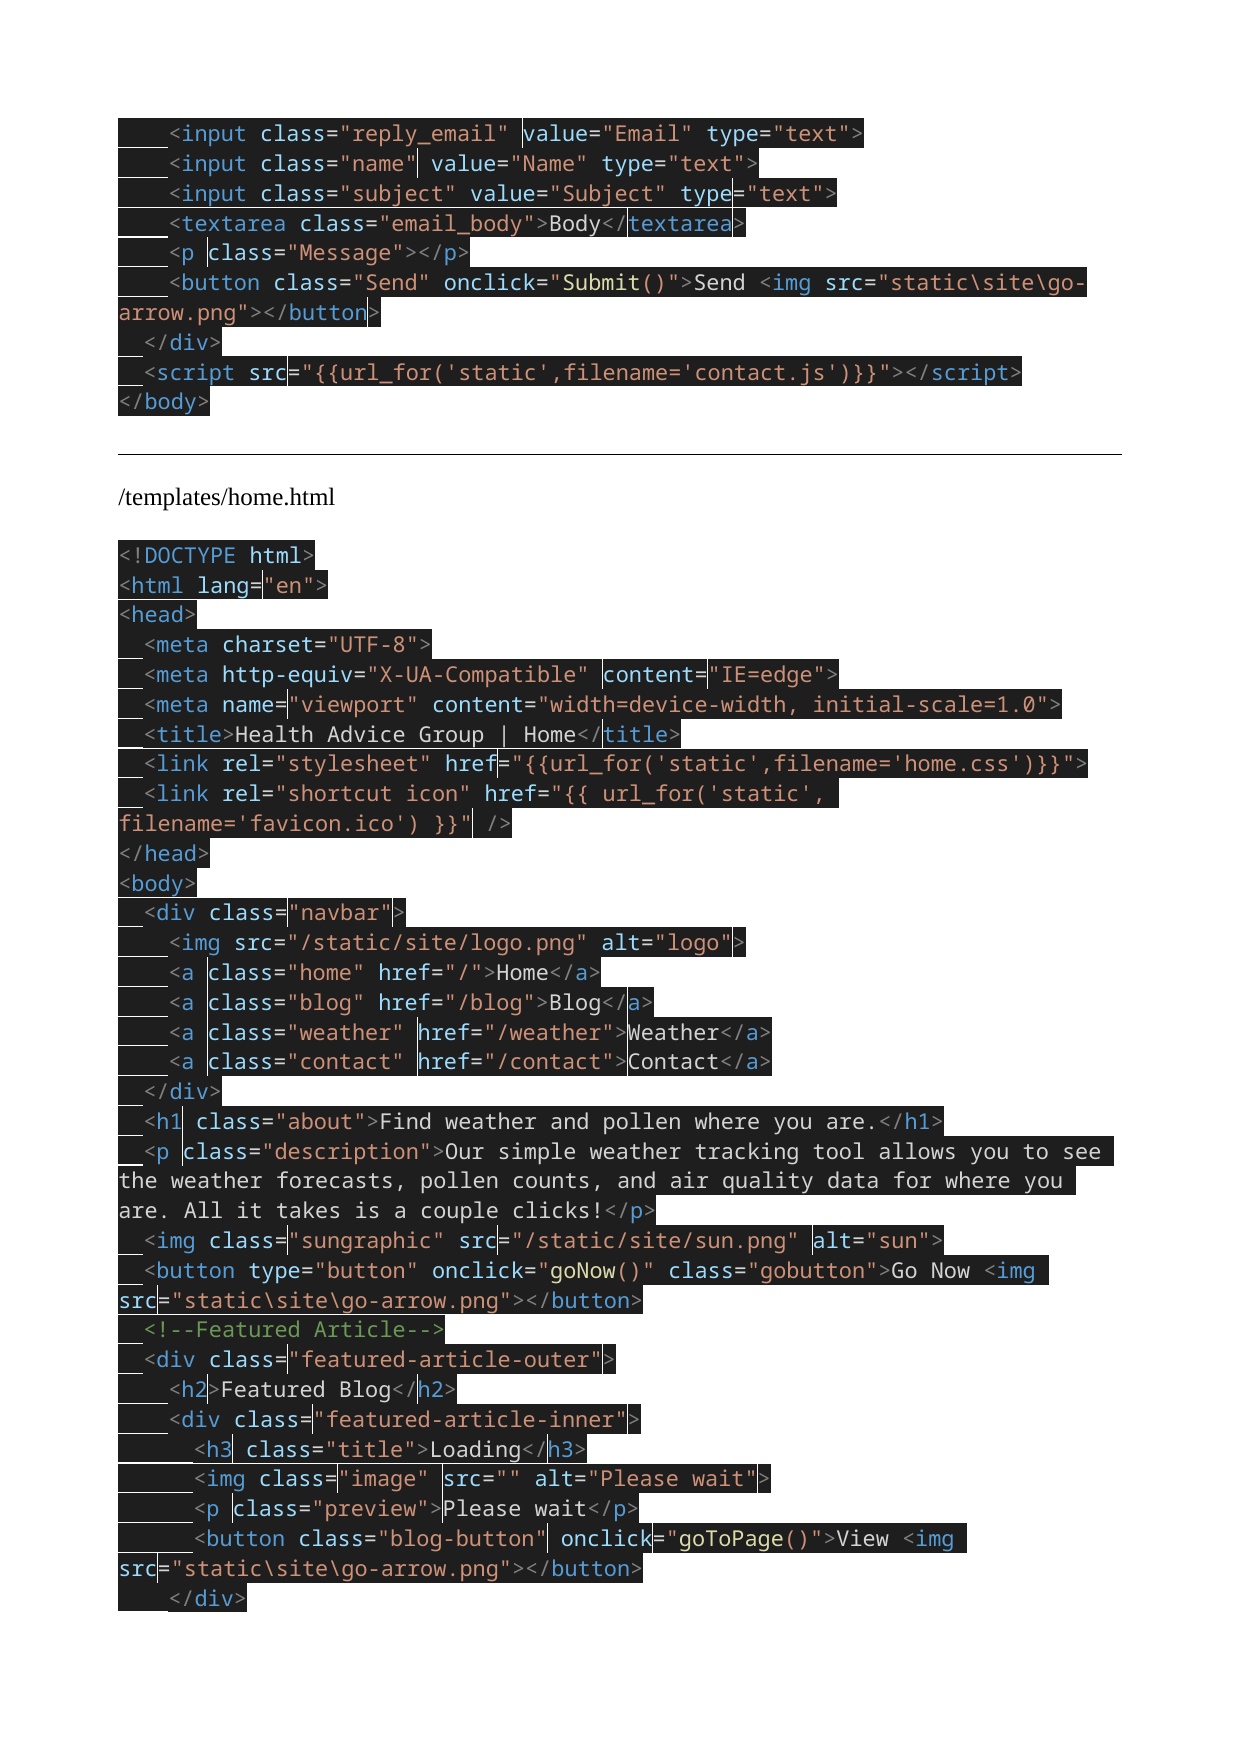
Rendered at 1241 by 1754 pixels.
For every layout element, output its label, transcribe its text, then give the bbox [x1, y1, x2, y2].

text <img class="sungraphic" src="/static/site/sun.png" alt="sun"> [118, 1225, 1122, 1255]
text /templates/home.html [118, 482, 1122, 511]
text <meta charset="UTF-8"> [118, 629, 1122, 659]
text <a class="home" href="/">Home</a> [118, 957, 1122, 987]
text <title>Health Advice Group | Home</title> [118, 719, 1122, 748]
text <a class="blog" href="/blog">Blog</a> [118, 987, 1122, 1017]
text <!--Featured Article--> [118, 1314, 1122, 1344]
text </div> [118, 1076, 1122, 1106]
text <img src="/static/site/logo.png" alt="logo"> [118, 927, 1122, 957]
text </div> [118, 327, 1122, 356]
text <button class="blog-button" onclick="goToPage()">View <img src="static\site\go-arrow.png"></button> [118, 1523, 1122, 1583]
text <link rel="stylesheet" href="{{url_for('static',filename='home.css')}}"> [118, 748, 1122, 778]
text <h1 class="about">Find weather and pollen where you are.</h1> [118, 1106, 1122, 1136]
text <input class="subject" value="Subject" type="text"> [118, 178, 1122, 207]
text <div class="navbar"> [118, 897, 1122, 927]
text <button type="button" onclick="goNow()" class="gobutton">Go Now <img src="static\site\go-arrow.png"></button> [118, 1255, 1122, 1314]
text <meta http-equiv="X-UA-Compatible" content="IE=edge"> [118, 659, 1122, 689]
text <p class="Message"></p> [118, 237, 1122, 267]
text </body> [118, 386, 1122, 416]
text <textarea class="email_body">Body</textarea> [118, 207, 1122, 237]
text </div> [118, 1583, 1122, 1612]
text <meta name="viewport" content="width=device-width, initial-scale=1.0"> [118, 689, 1122, 719]
text <h3 class="title">Loading</h3> [118, 1434, 1122, 1463]
text <link rel="shortcut icon" href="{{ url_for('static', filename='favicon.ico') }}" /> [118, 778, 1122, 838]
text <input class="reply_email" value="Email" type="text"> [118, 118, 1122, 148]
text <img class="image" src="" alt="Please wait"> [118, 1463, 1122, 1493]
text <button class="Send" onclick="Submit()">Send <img src="static\site\go-arrow.png"></button> [118, 267, 1122, 327]
text <p class="description">Our simple weather tracking tool allows you to see the weather forecasts, pollen counts, and air quality data for where you are. All it takes is a couple clicks!</p> [118, 1136, 1122, 1225]
text <input class="name" value="Name" type="text"> [118, 148, 1122, 178]
text <html lang="en"> [118, 570, 1122, 599]
text <a class="contact" href="/contact">Contact</a> [118, 1046, 1122, 1076]
text <a class="weather" href="/weather">Weather</a> [118, 1017, 1122, 1046]
text <body> [118, 868, 1122, 897]
text <h2>Featured Blog</h2> [118, 1374, 1122, 1404]
text <script src="{{url_for('static',filename='contact.js')}}"></script> [118, 356, 1122, 386]
text </head> [118, 838, 1122, 868]
text <head> [118, 599, 1122, 629]
text <!DOCTYPE html> [118, 540, 1122, 570]
text <p class="preview">Please wait</p> [118, 1493, 1122, 1523]
text <div class="featured-article-outer"> [118, 1344, 1122, 1374]
text <div class="featured-article-inner"> [118, 1404, 1122, 1434]
